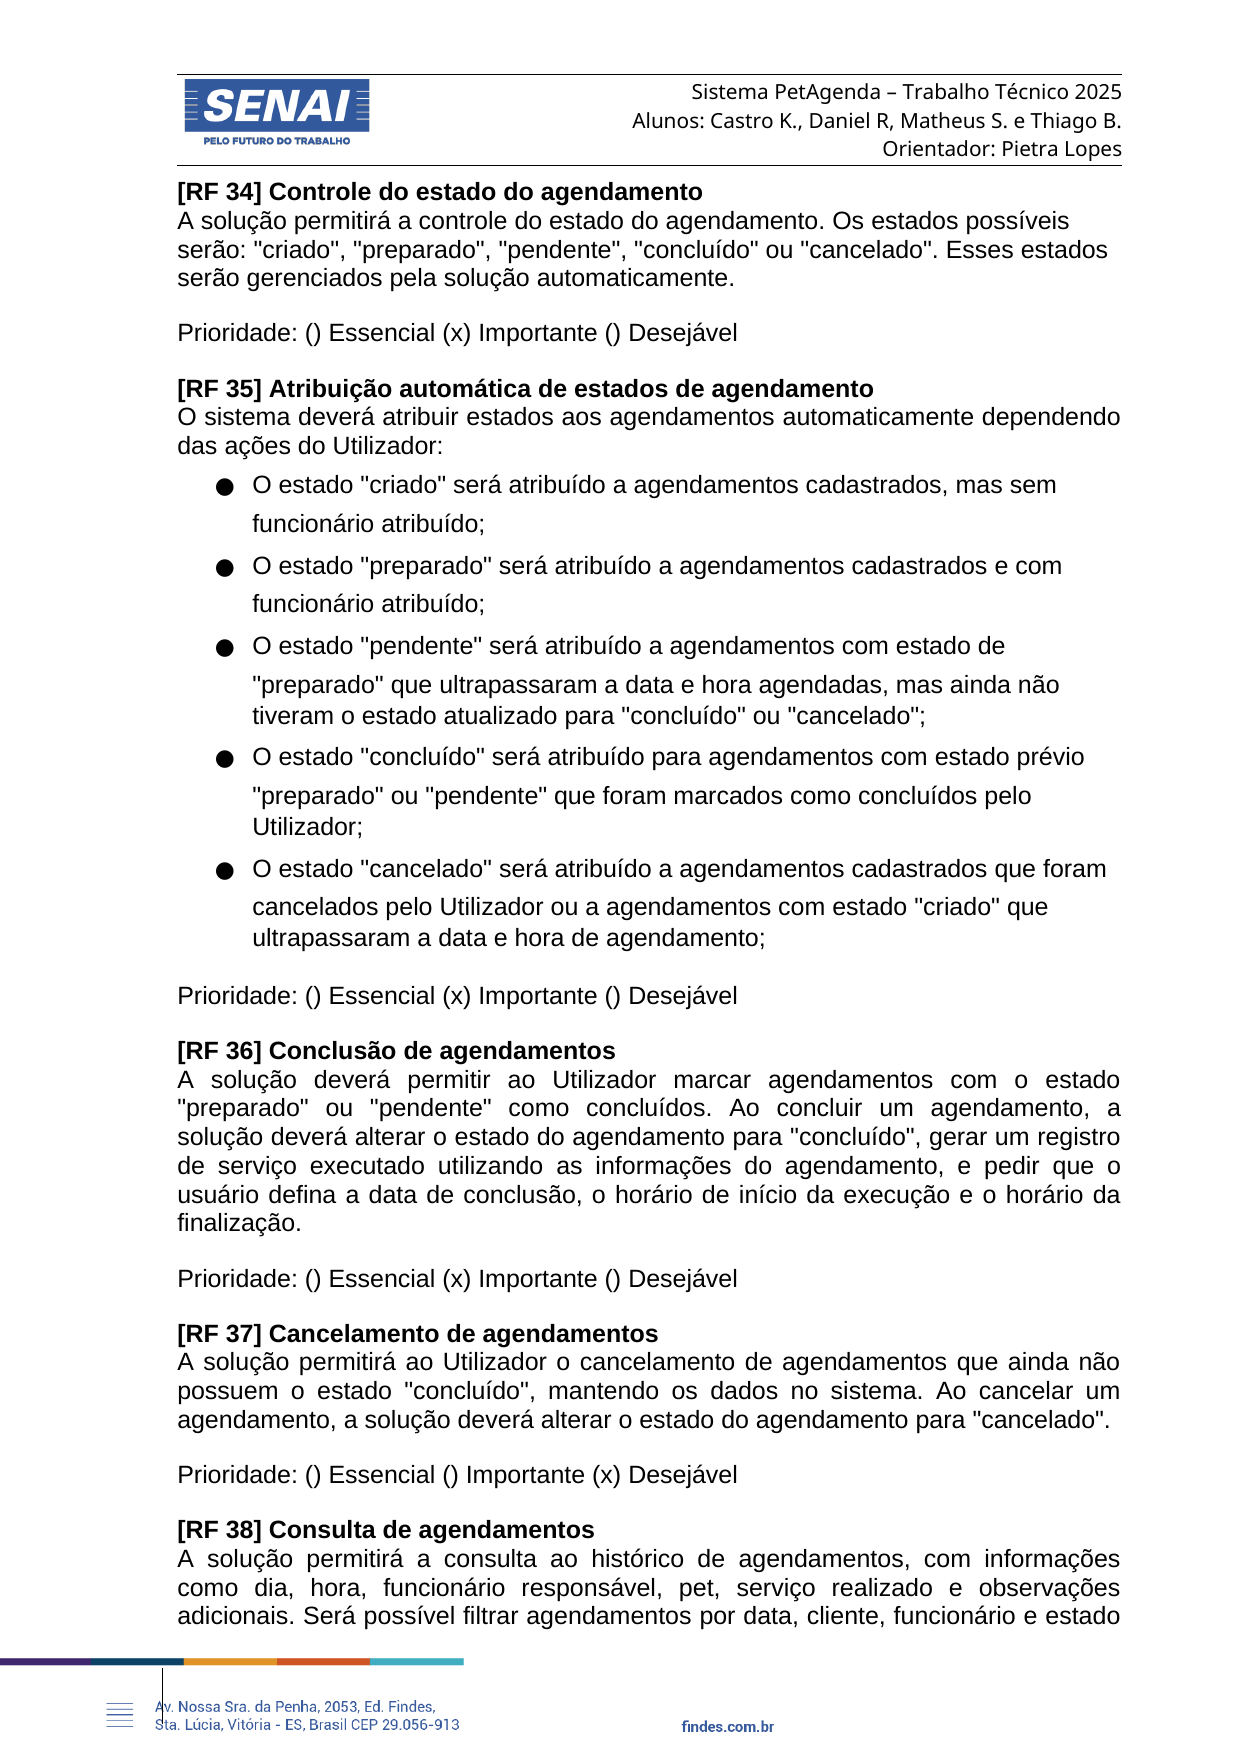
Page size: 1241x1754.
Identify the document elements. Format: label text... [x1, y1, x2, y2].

list O estado "pendente" será atribuído a agendamentos com estado de "preparado" que ultrapassaram a data e hora agendadas, mas ainda não tiveram o estado atualizado para "concluído" ou "cancelado"; [214, 620, 1122, 729]
text A solução permitirá a controle do estado do agendamento. Os estados possíveis serão: "criado", "preparado", "pendente", "concluído" ou "cancelado". Esses estados serão gerenciados pela solução automaticamente. [177, 206, 1122, 292]
subtitle [RF 36] Conclusão de agendamentos [177, 1036, 1122, 1065]
subtitle [RF 34] Controle do estado do agendamento [177, 177, 1122, 206]
subtitle [RF 37] Cancelamento de agendamentos [177, 1319, 1122, 1347]
text Prioridade: () Essencial () Importante (x) Desejável [177, 1460, 1122, 1489]
text A solução permitirá ao Utilizador o cancelamento de agendamentos que ainda não possuem o estado "concluído", mantendo os dados no sistema. Ao cancelar um agendamento, a solução deverá alterar o estado do agendamento para "cancelado". [177, 1347, 1122, 1434]
list O estado "concluído" será atribuído para agendamentos com estado prévio "preparado" ou "pendente" que foram marcados como concluídos pelo Utilizador; [214, 732, 1122, 841]
text A solução deverá permitir ao Utilizador marcar agendamentos com o estado "preparado" ou "pendente" como concluídos. Ao concluir um agendamento, a solução deverá alterar o estado do agendamento para "concluído", gerar um registro de serviço executado utilizando as informações do agendamento, e pedir que o usuário defina a data de conclusão, o horário de início da execução e o horário da finalização. [177, 1065, 1122, 1237]
list O estado "criado" será atribuído a agendamentos cadastrados, mas sem funcionário atribuído; [214, 460, 1122, 538]
subtitle [RF 35] Atribuição automática de estados de agendamento [177, 373, 1122, 402]
text Prioridade: () Essencial (x) Importante () Desejável [177, 318, 1122, 347]
text O sistema deverá atribuir estados aos agendamentos automaticamente dependendo das ações do Utilizador: [177, 402, 1122, 460]
text Prioridade: () Essencial (x) Importante () Desejável [177, 981, 1122, 1009]
list O estado "cancelado" será atribuído a agendamentos cadastrados que foram cancelados pelo Utilizador ou a agendamentos com estado "criado" que ultrapassaram a data e hora de agendamento; [214, 843, 1122, 952]
text Prioridade: () Essencial (x) Importante () Desejável [177, 1263, 1122, 1292]
picture [11, 1652, 778, 1740]
list O estado "preparado" será atribuído a agendamentos cadastrados e com funcionário atribuído; [214, 540, 1122, 618]
subtitle [RF 38] Consulta de agendamentos [177, 1515, 1122, 1544]
text A solução permitirá a consulta ao histórico de agendamentos, com informações como dia, hora, funcionário responsável, pet, serviço realizado e observações adicionais. Será possível filtrar agendamentos por data, cliente, funcionário e estado [177, 1544, 1122, 1630]
